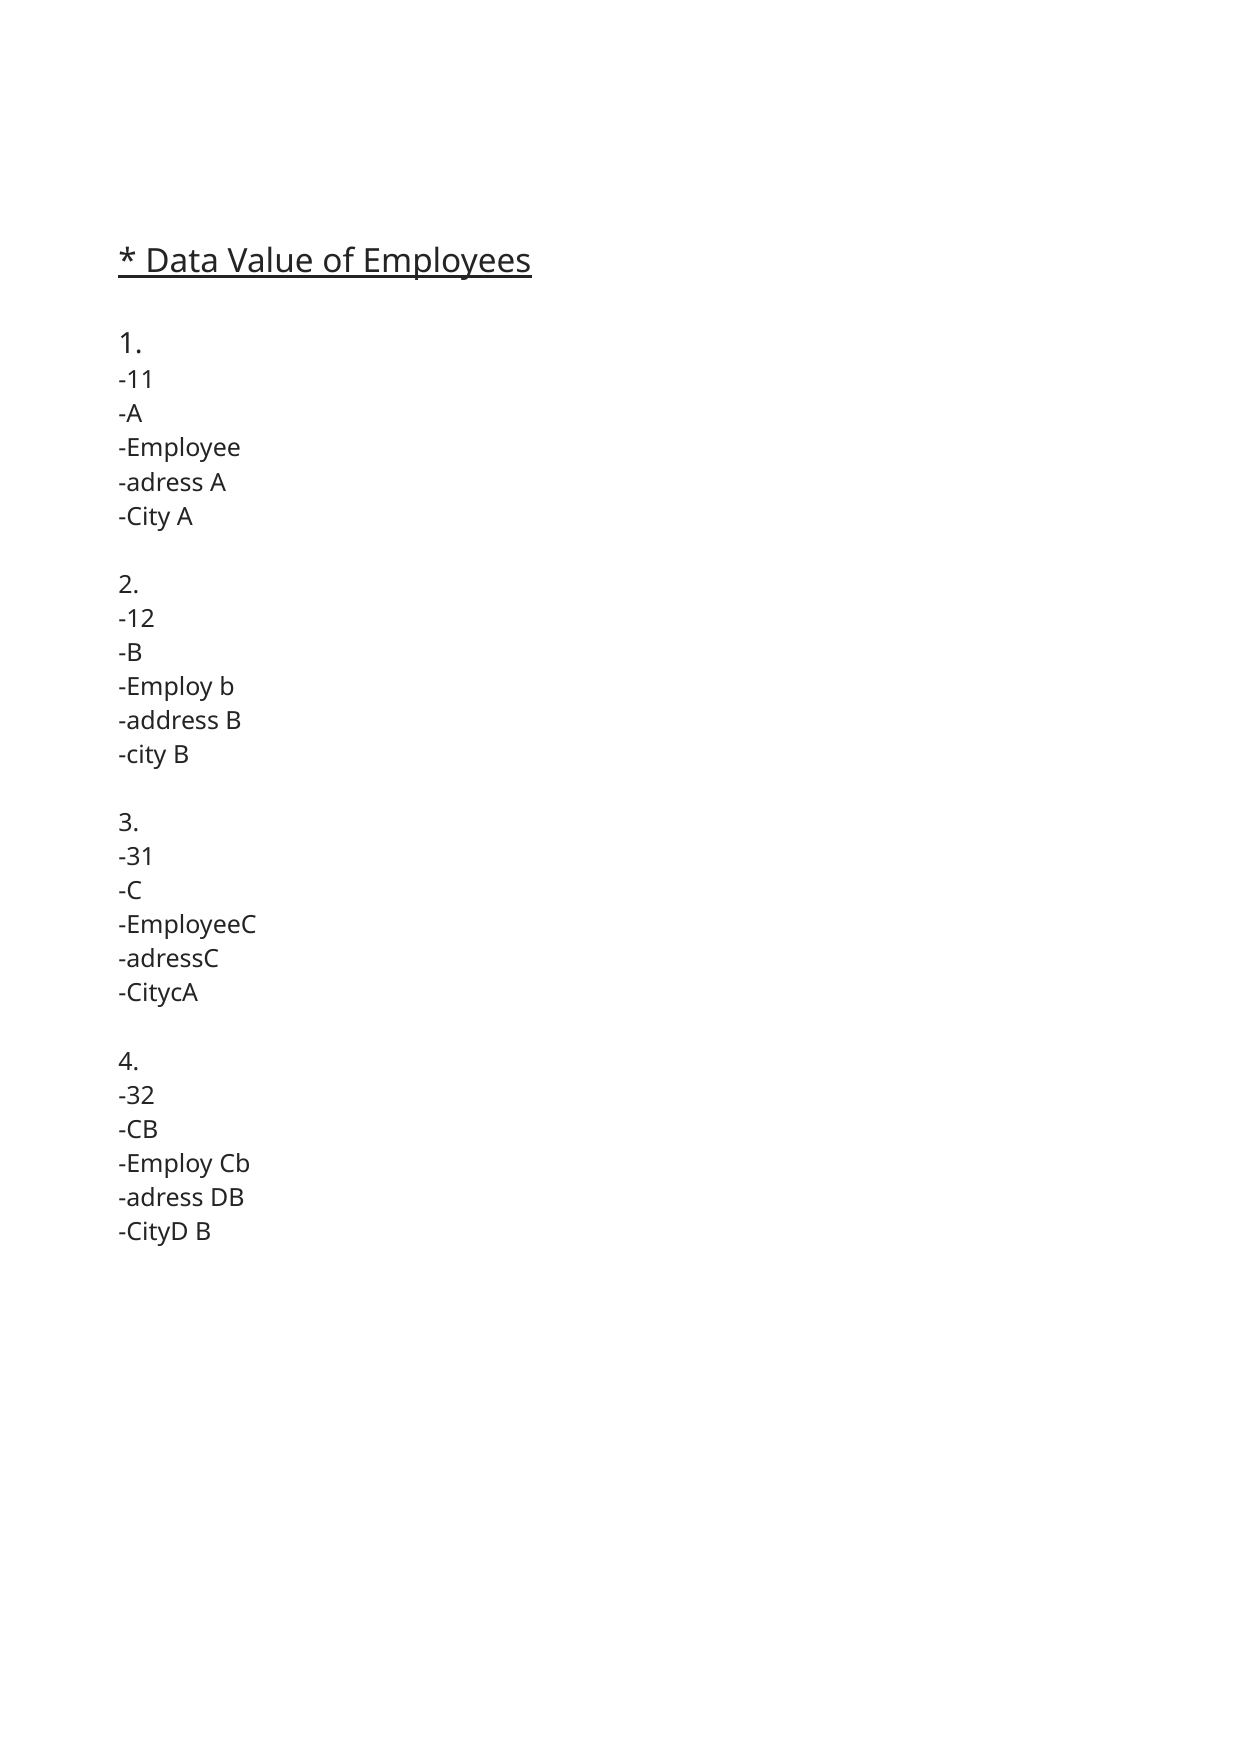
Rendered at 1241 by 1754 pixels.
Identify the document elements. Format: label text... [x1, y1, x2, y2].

text -32 [118, 1077, 1122, 1111]
text 3. [118, 805, 1122, 839]
text -31 [118, 839, 1122, 873]
text -A [118, 396, 1122, 430]
text -11 [118, 362, 1122, 396]
text -adress DB [118, 1179, 1122, 1213]
text -address B [118, 703, 1122, 737]
text -B [118, 634, 1122, 668]
text * Data Value of Employees [118, 237, 1122, 283]
text 2. [118, 566, 1122, 600]
text -Employee [118, 430, 1122, 464]
text -Employ Cb [118, 1145, 1122, 1179]
text -adress A [118, 464, 1122, 498]
text -adressC [118, 941, 1122, 975]
text -Employ b [118, 668, 1122, 703]
text -City A [118, 498, 1122, 532]
text -C [118, 873, 1122, 907]
text 4. [118, 1043, 1122, 1077]
text -CB [118, 1111, 1122, 1145]
text -EmployeeC [118, 907, 1122, 941]
text -CitycA [118, 975, 1122, 1009]
text 1. [118, 322, 1122, 362]
text -CityD B [118, 1213, 1122, 1248]
text -12 [118, 600, 1122, 634]
text -city B [118, 737, 1122, 771]
